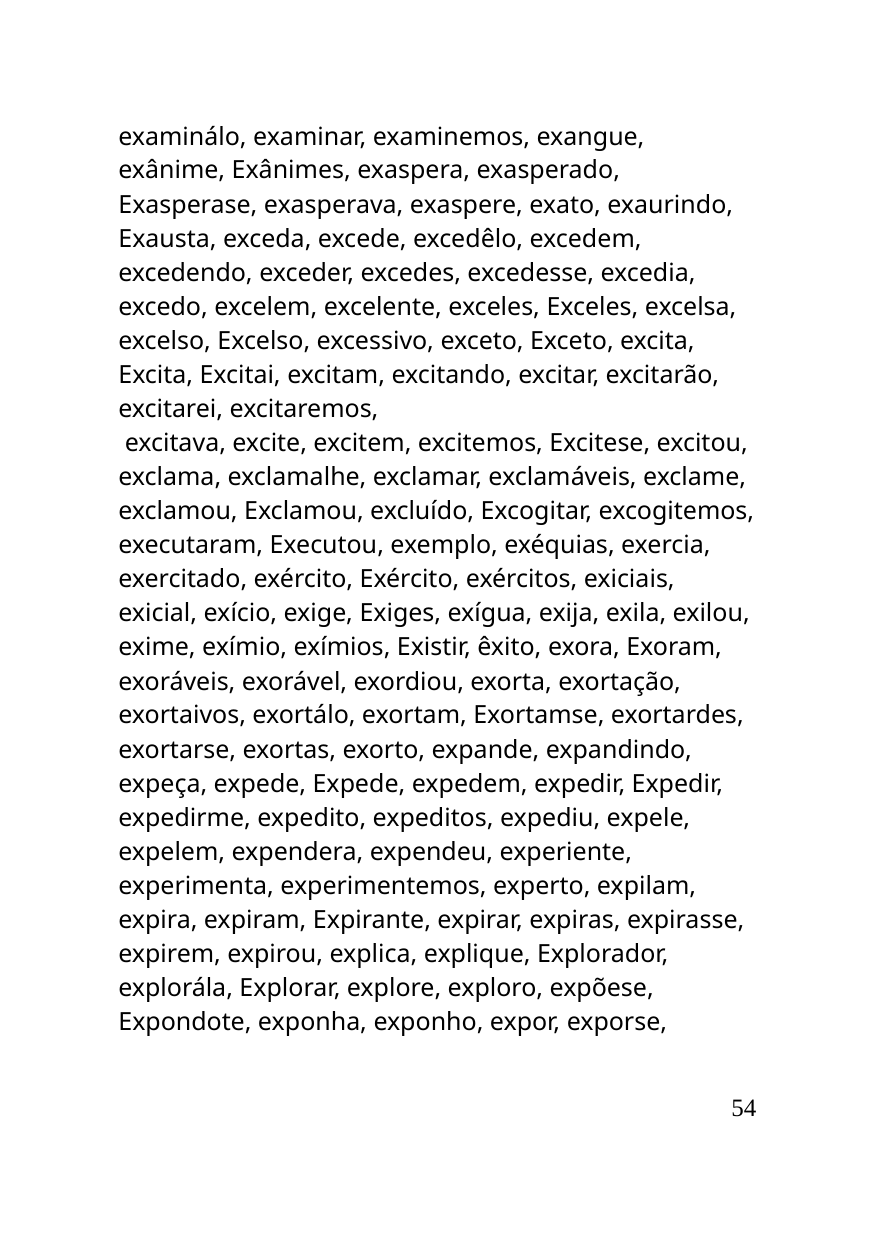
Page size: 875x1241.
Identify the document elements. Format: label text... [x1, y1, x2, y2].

text examinálo, examinar, examinemos, exangue, exânime, Exânimes, exaspera, exasperado, Exasperase, exasperava, exaspere, exato, exaurindo, Exausta, exceda, excede, excedêlo, excedem, excedendo, exceder, excedes, excedesse, excedia, excedo, excelem, excelente, exceles, Exceles, excelsa, excelso, Excelso, excessivo, exceto, Exceto, excita, Excita, Excitai, excitam, excitando, excitar, excitarão, excitarei, excitaremos, [118, 118, 756, 425]
text excitava, excite, excitem, excitemos, Excitese, excitou, exclama, exclamalhe, exclamar, exclamáveis, exclame, exclamou, Exclamou, excluído, Excogitar, excogitemos, executaram, Executou, exemplo, exéquias, exercia, exercitado, exército, Exército, exércitos, exiciais, exicial, exício, exige, Exiges, exígua, exija, exila, exilou, exime, exímio, exímios, Existir, êxito, exora, Exoram, exoráveis, exorável, exordiou, exorta, exortação, exortaivos, exortálo, exortam, Exortamse, exortardes, exortarse, exortas, exorto, expande, expandindo, expeça, expede, Expede, expedem, expedir, Expedir, expedirme, expedito, expeditos, expediu, expele, expelem, expendera, expendeu, experiente, experimenta, experimentemos, experto, expilam, expira, expiram, Expirante, expirar, expiras, expirasse, expirem, expirou, explica, explique, Explorador, explorála, Explorar, explore, exploro, expõese, Expondote, exponha, exponho, expor, exporse, [118, 425, 756, 1038]
